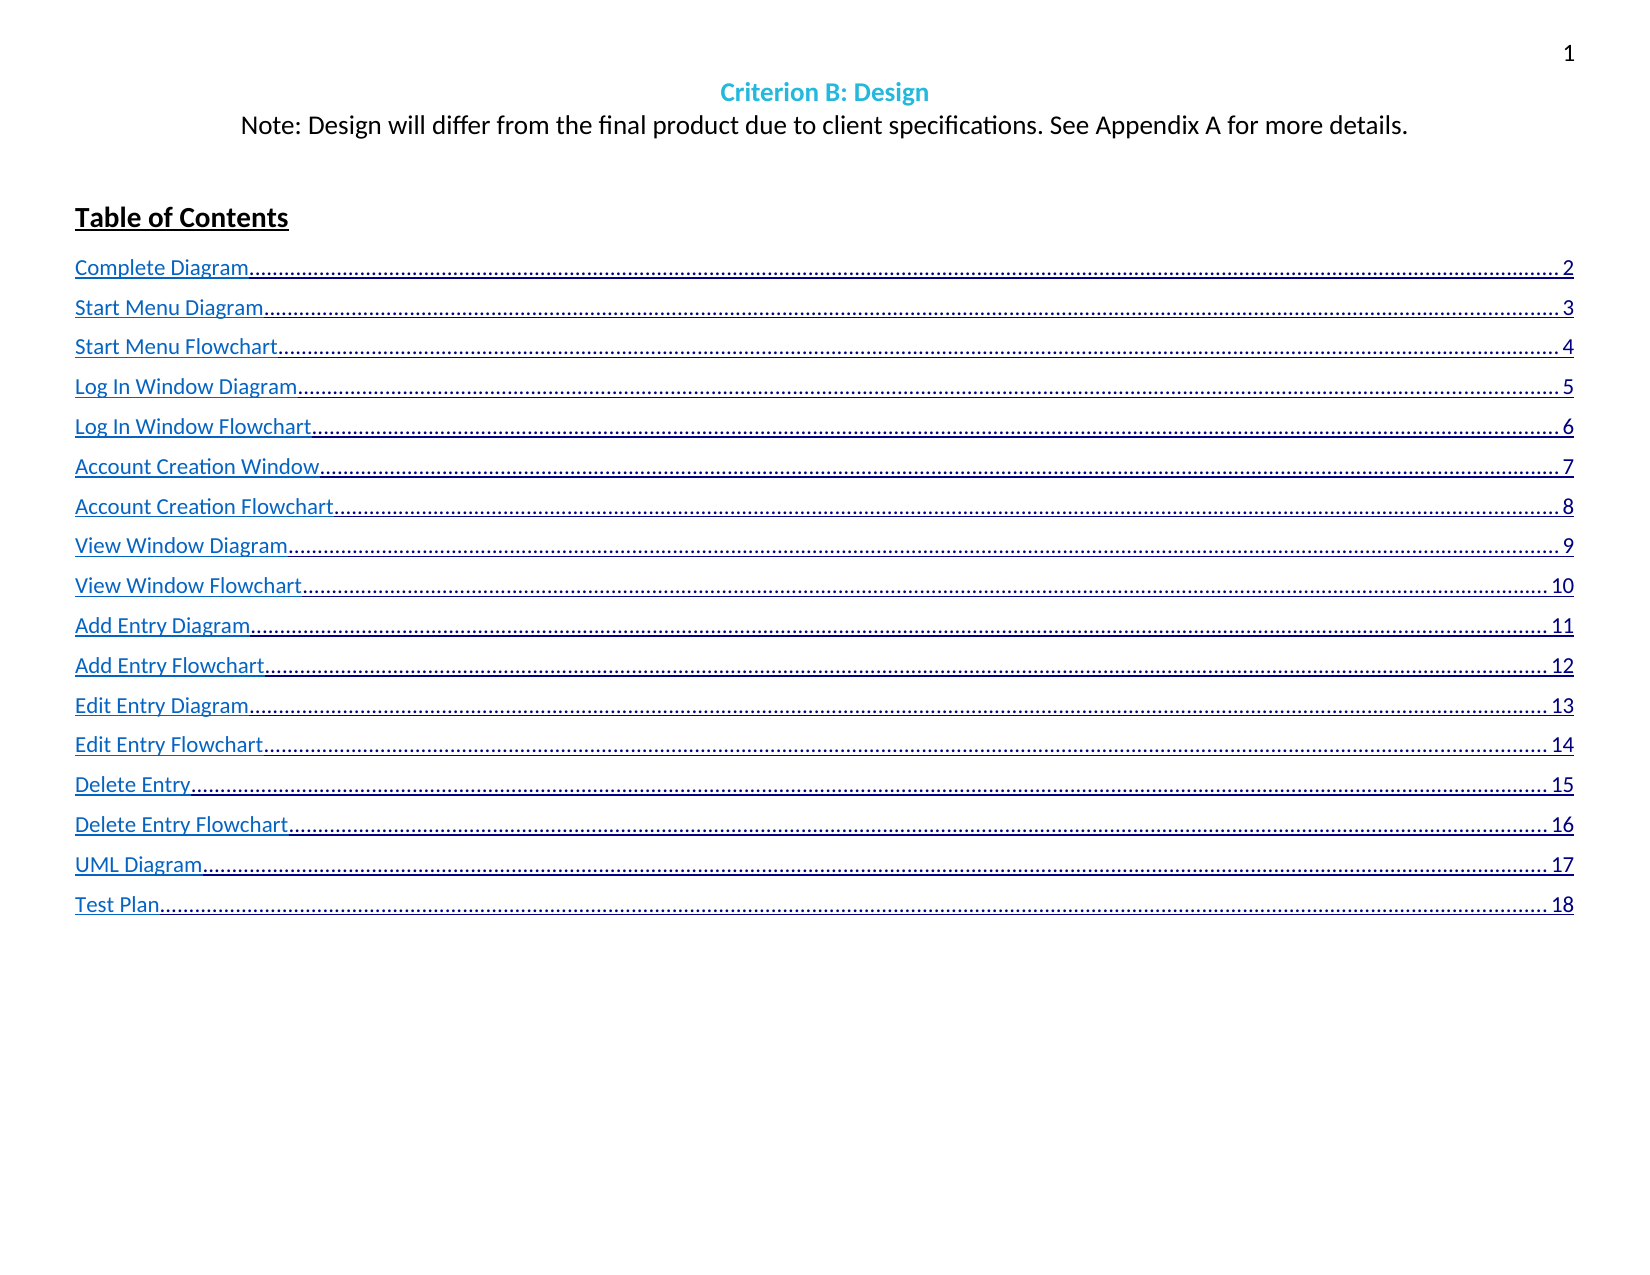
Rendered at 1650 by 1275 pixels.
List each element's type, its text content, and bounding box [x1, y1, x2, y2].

text Note: Design will differ from the final product due to client specifications. See Appendix A for more details. [75, 108, 1575, 141]
text Edit Entry Flowchart 14 [75, 731, 1575, 759]
text View Window Flowchart 10 [75, 571, 1575, 599]
text Account Creation Flowchart 8 [75, 492, 1575, 520]
text Test Plan 18 [75, 890, 1575, 918]
text Add Entry Diagram 11 [75, 611, 1575, 639]
text View Window Diagram 9 [75, 532, 1575, 560]
text Delete Entry Flowchart 16 [75, 810, 1575, 838]
subtitle Table of Contents [75, 199, 1575, 235]
text Edit Entry Diagram 13 [75, 691, 1575, 719]
text Start Menu Flowchart 4 [75, 333, 1575, 361]
text Start Menu Diagram 3 [75, 293, 1575, 321]
text Add Entry Flowchart 12 [75, 651, 1575, 679]
text Complete Diagram 2 [75, 253, 1575, 281]
text Log In Window Diagram 5 [75, 372, 1575, 401]
text Delete Entry 15 [75, 770, 1575, 798]
text UML Diagram 17 [75, 850, 1575, 878]
text Log In Window Flowchart 6 [75, 412, 1575, 440]
text Account Creation Window 7 [75, 452, 1575, 480]
text Criterion B: Design [75, 75, 1575, 108]
